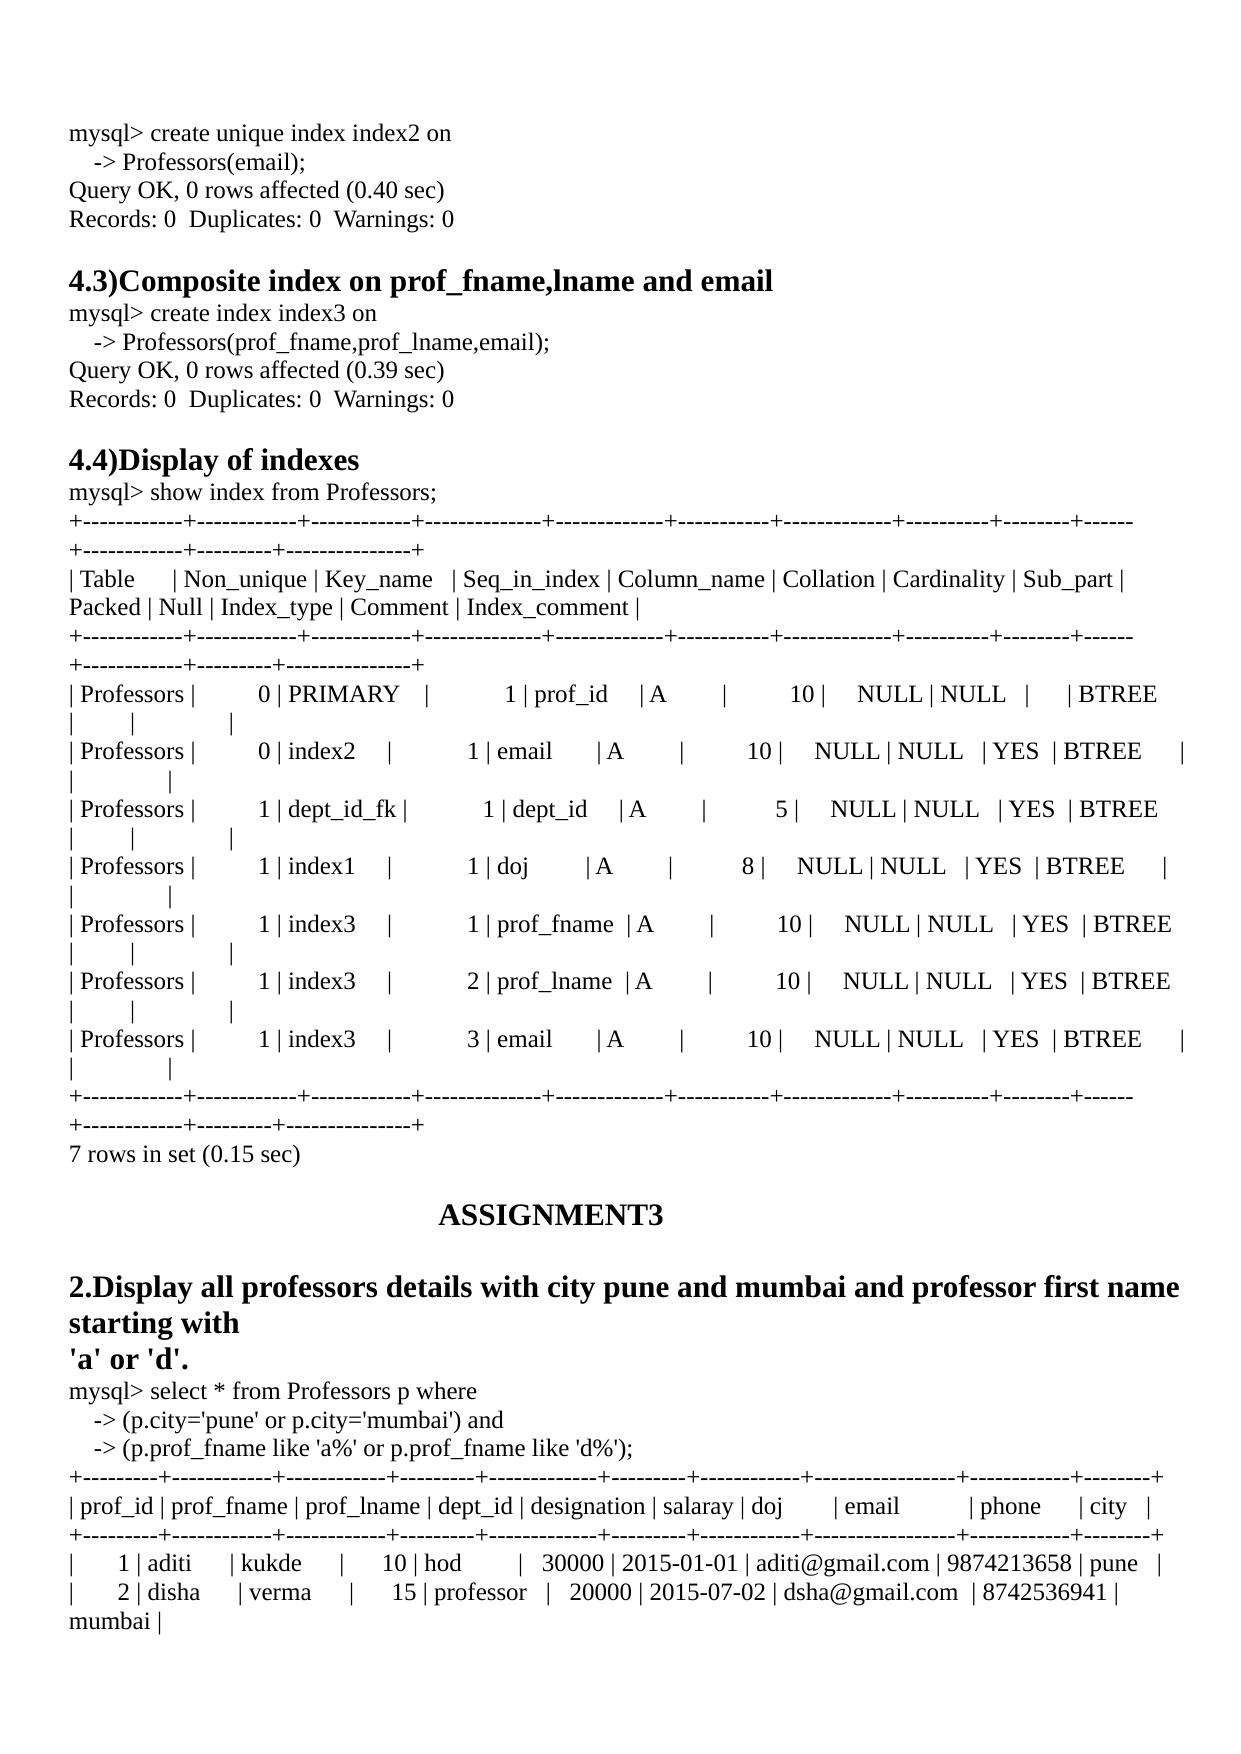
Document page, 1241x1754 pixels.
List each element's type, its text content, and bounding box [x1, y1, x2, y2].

text Records: 0 Duplicates: 0 Warnings: 0 [69, 384, 1187, 413]
text mysql> show index from Professors; [69, 477, 1187, 506]
text Query OK, 0 rows affected (0.39 sec) [69, 355, 1187, 384]
text | Professors | 1 | index3 | 1 | prof_fname | A | 10 | NULL | NULL | YES | BTREE | | | [69, 909, 1187, 966]
text +---------+------------+------------+---------+-------------+---------+------------+-----------------+------------+--------+ [69, 1462, 1187, 1491]
text +------------+------------+------------+--------------+-------------+-----------+-------------+----------+--------+------+------------+---------+---------------+ [69, 1081, 1187, 1139]
text 2.Display all professors details with city pune and mumbai and professor first name starting with [69, 1268, 1187, 1340]
text +------------+------------+------------+--------------+-------------+-----------+-------------+----------+--------+------+------------+---------+---------------+ [69, 621, 1187, 679]
text 7 rows in set (0.15 sec) [69, 1139, 1187, 1167]
text mysql> select * from Professors p where [69, 1376, 1187, 1405]
text -> Professors(prof_fname,prof_lname,email); [69, 327, 1187, 355]
text | Professors | 0 | index2 | 1 | email | A | 10 | NULL | NULL | YES | BTREE | | | [69, 736, 1187, 794]
text mysql> create index index3 on [69, 298, 1187, 327]
text | Professors | 1 | index3 | 2 | prof_lname | A | 10 | NULL | NULL | YES | BTREE | | | [69, 966, 1187, 1024]
text -> (p.prof_fname like 'a%' or p.prof_fname like 'd%'); [69, 1433, 1187, 1462]
text | Professors | 0 | PRIMARY | 1 | prof_id | A | 10 | NULL | NULL | | BTREE | | | [69, 679, 1187, 736]
text +---------+------------+------------+---------+-------------+---------+------------+-----------------+------------+--------+ [69, 1520, 1187, 1548]
text | Table | Non_unique | Key_name | Seq_in_index | Column_name | Collation | Cardinality | Sub_part | Packed | Null | Index_type | Comment | Index_comment | [69, 564, 1187, 621]
text | 1 | aditi | kukde | 10 | hod | 30000 | 2015-01-01 | aditi@gmail.com | 9874213658 | pune | [69, 1548, 1187, 1577]
text ASSIGNMENT3 [69, 1196, 1187, 1232]
text 'a' or 'd'. [69, 1340, 1187, 1376]
text 4.3)Composite index on prof_fname,lname and email [69, 262, 1187, 298]
text Query OK, 0 rows affected (0.40 sec) [69, 176, 1187, 204]
text | Professors | 1 | index1 | 1 | doj | A | 8 | NULL | NULL | YES | BTREE | | | [69, 851, 1187, 909]
text -> Professors(email); [69, 147, 1187, 176]
text | Professors | 1 | index3 | 3 | email | A | 10 | NULL | NULL | YES | BTREE | | | [69, 1024, 1187, 1081]
text 4.4)Display of indexes [69, 442, 1187, 477]
text +------------+------------+------------+--------------+-------------+-----------+-------------+----------+--------+------+------------+---------+---------------+ [69, 506, 1187, 564]
text -> (p.city='pune' or p.city='mumbai') and [69, 1405, 1187, 1433]
text | 2 | disha | verma | 15 | professor | 20000 | 2015-07-02 | dsha@gmail.com | 8742536941 | mumbai | [69, 1577, 1187, 1635]
text Records: 0 Duplicates: 0 Warnings: 0 [69, 204, 1187, 233]
text | prof_id | prof_fname | prof_lname | dept_id | designation | salaray | doj | email | phone | city | [69, 1491, 1187, 1520]
text mysql> create unique index index2 on [69, 118, 1187, 147]
text | Professors | 1 | dept_id_fk | 1 | dept_id | A | 5 | NULL | NULL | YES | BTREE | | | [69, 794, 1187, 851]
